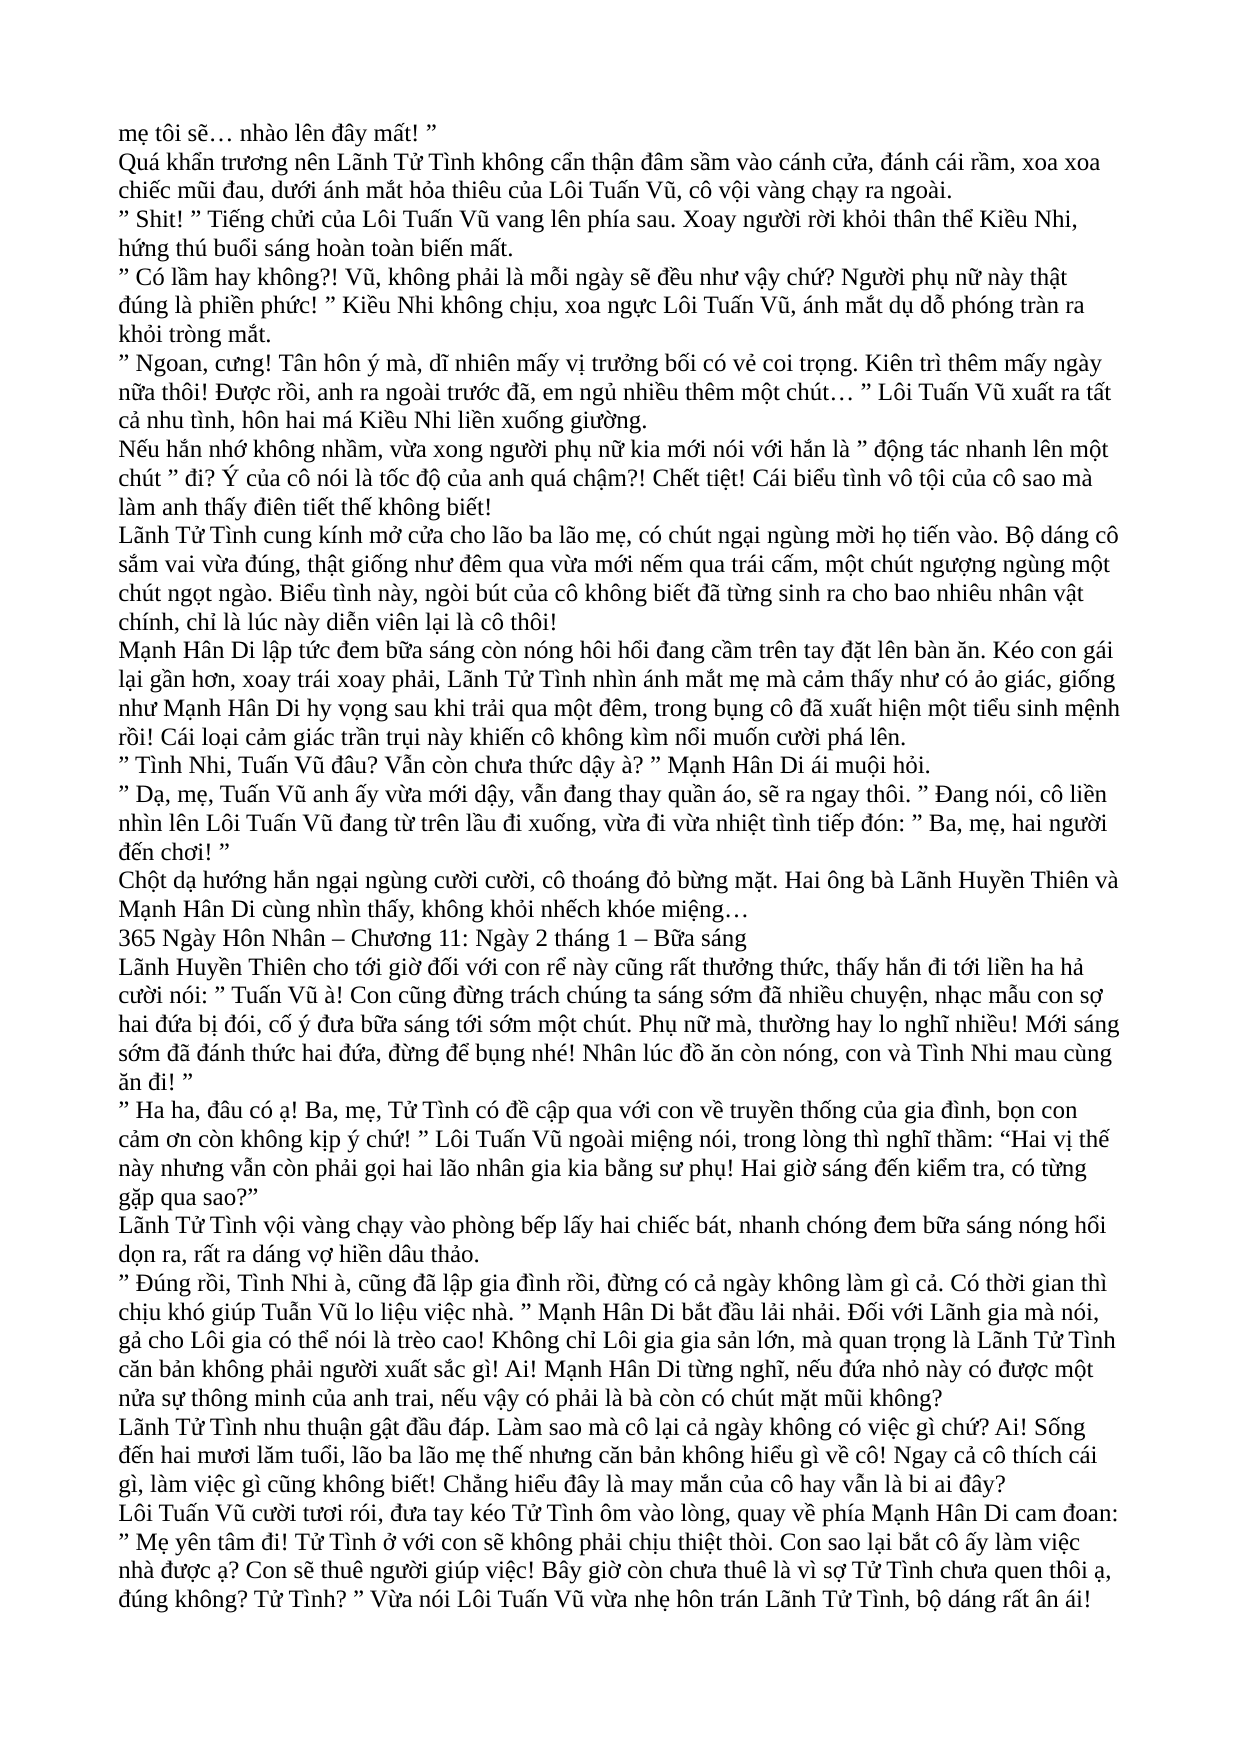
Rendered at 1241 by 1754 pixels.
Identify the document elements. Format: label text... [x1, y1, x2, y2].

text Lãnh Tử Tình nhu thuận gật đầu đáp. Làm sao mà cô lại cả ngày không có việc gì chứ? Ai! Sống đến hai mươi lăm tuổi, lão ba lão mẹ thế nhưng căn bản không hiểu gì về cô! Ngay cả cô thích cái gì, làm việc gì cũng không biết! Chẳng hiểu đây là may mắn của cô hay vẫn là bi ai đây? [118, 1412, 1122, 1498]
text Nếu hắn nhớ không nhầm, vừa xong người phụ nữ kia mới nói với hắn là ” động tác nhanh lên một chút ” đi? Ý của cô nói là tốc độ của anh quá chậm?! Chết tiệt! Cái biểu tình vô tội của cô sao mà làm anh thấy điên tiết thế không biết! [118, 434, 1122, 521]
text Mạnh Hân Di lập tức đem bữa sáng còn nóng hôi hổi đang cầm trên tay đặt lên bàn ăn. Kéo con gái lại gần hơn, xoay trái xoay phải, Lãnh Tử Tình nhìn ánh mắt mẹ mà cảm thấy như có ảo giác, giống như Mạnh Hân Di hy vọng sau khi trải qua một đêm, trong bụng cô đã xuất hiện một tiểu sinh mệnh rồi! Cái loại cảm giác trần trụi này khiến cô không kìm nổi muốn cười phá lên. [118, 636, 1122, 751]
text ” Ngoan, cưng! Tân hôn ý mà, dĩ nhiên mấy vị trưởng bối có vẻ coi trọng. Kiên trì thêm mấy ngày nữa thôi! Được rồi, anh ra ngoài trước đã, em ngủ nhiều thêm một chút… ” Lôi Tuấn Vũ xuất ra tất cả nhu tình, hôn hai má Kiều Nhi liền xuống giường. [118, 348, 1122, 434]
text 365 Ngày Hôn Nhân – Chương 11: Ngày 2 tháng 1 – Bữa sáng [118, 923, 1122, 952]
text ” Đúng rồi, Tình Nhi à, cũng đã lập gia đình rồi, đừng có cả ngày không làm gì cả. Có thời gian thì chịu khó giúp Tuẫn Vũ lo liệu việc nhà. ” Mạnh Hân Di bắt đầu lải nhải. Đối với Lãnh gia mà nói, gả cho Lôi gia có thể nói là trèo cao! Không chỉ Lôi gia gia sản lớn, mà quan trọng là Lãnh Tử Tình căn bản không phải người xuất sắc gì! Ai! Mạnh Hân Di từng nghĩ, nếu đứa nhỏ này có được một nửa sự thông minh của anh trai, nếu vậy có phải là bà còn có chút mặt mũi không? [118, 1268, 1122, 1412]
text ” Dạ, mẹ, Tuấn Vũ anh ấy vừa mới dậy, vẫn đang thay quần áo, sẽ ra ngay thôi. ” Đang nói, cô liền nhìn lên Lôi Tuấn Vũ đang từ trên lầu đi xuống, vừa đi vừa nhiệt tình tiếp đón: ” Ba, mẹ, hai người đến chơi! ” [118, 779, 1122, 866]
text Lãnh Huyền Thiên cho tới giờ đối với con rể này cũng rất thưởng thức, thấy hắn đi tới liền ha hả cười nói: ” Tuấn Vũ à! Con cũng đừng trách chúng ta sáng sớm đã nhiều chuyện, nhạc mẫu con sợ hai đứa bị đói, cố ý đưa bữa sáng tới sớm một chút. Phụ nữ mà, thường hay lo nghĩ nhiều! Mới sáng sớm đã đánh thức hai đứa, đừng để bụng nhé! Nhân lúc đồ ăn còn nóng, con và Tình Nhi mau cùng ăn đi! ” [118, 952, 1122, 1096]
text ” Có lầm hay không?! Vũ, không phải là mỗi ngày sẽ đều như vậy chứ? Người phụ nữ này thật đúng là phiền phức! ” Kiều Nhi không chịu, xoa ngực Lôi Tuấn Vũ, ánh mắt dụ dỗ phóng tràn ra khỏi tròng mắt. [118, 262, 1122, 348]
text mẹ tôi sẽ… nhào lên đây mất! ” [118, 118, 1122, 147]
text Lãnh Tử Tình cung kính mở cửa cho lão ba lão mẹ, có chút ngại ngùng mời họ tiến vào. Bộ dáng cô sắm vai vừa đúng, thật giống như đêm qua vừa mới nếm qua trái cấm, một chút ngượng ngùng một chút ngọt ngào. Biểu tình này, ngòi bút của cô không biết đã từng sinh ra cho bao nhiêu nhân vật chính, chỉ là lúc này diễn viên lại là cô thôi! [118, 521, 1122, 636]
text Lôi Tuấn Vũ cười tươi rói, đưa tay kéo Tử Tình ôm vào lòng, quay về phía Mạnh Hân Di cam đoan: ” Mẹ yên tâm đi! Tử Tình ở với con sẽ không phải chịu thiệt thòi. Con sao lại bắt cô ấy làm việc nhà được ạ? Con sẽ thuê người giúp việc! Bây giờ còn chưa thuê là vì sợ Tử Tình chưa quen thôi ạ, đúng không? Tử Tình? ” Vừa nói Lôi Tuấn Vũ vừa nhẹ hôn trán Lãnh Tử Tình, bộ dáng rất ân ái! [118, 1498, 1122, 1613]
text ” Shit! ” Tiếng chửi của Lôi Tuấn Vũ vang lên phía sau. Xoay người rời khỏi thân thể Kiều Nhi, hứng thú buổi sáng hoàn toàn biến mất. [118, 204, 1122, 262]
text ” Ha ha, đâu có ạ! Ba, mẹ, Tử Tình có đề cập qua với con về truyền thống của gia đình, bọn con cảm ơn còn không kịp ý chứ! ” Lôi Tuấn Vũ ngoài miệng nói, trong lòng thì nghĩ thầm: “Hai vị thế này nhưng vẫn còn phải gọi hai lão nhân gia kia bằng sư phụ! Hai giờ sáng đến kiểm tra, có từng gặp qua sao?” [118, 1096, 1122, 1211]
text Chột dạ hướng hắn ngại ngùng cười cười, cô thoáng đỏ bừng mặt. Hai ông bà Lãnh Huyền Thiên và Mạnh Hân Di cùng nhìn thấy, không khỏi nhếch khóe miệng… [118, 866, 1122, 923]
text Lãnh Tử Tình vội vàng chạy vào phòng bếp lấy hai chiếc bát, nhanh chóng đem bữa sáng nóng hổi dọn ra, rất ra dáng vợ hiền dâu thảo. [118, 1211, 1122, 1268]
text Quá khẩn trương nên Lãnh Tử Tình không cẩn thận đâm sầm vào cánh cửa, đánh cái rầm, xoa xoa chiếc mũi đau, dưới ánh mắt hỏa thiêu của Lôi Tuấn Vũ, cô vội vàng chạy ra ngoài. [118, 147, 1122, 204]
text ” Tình Nhi, Tuấn Vũ đâu? Vẫn còn chưa thức dậy à? ” Mạnh Hân Di ái muội hỏi. [118, 751, 1122, 779]
